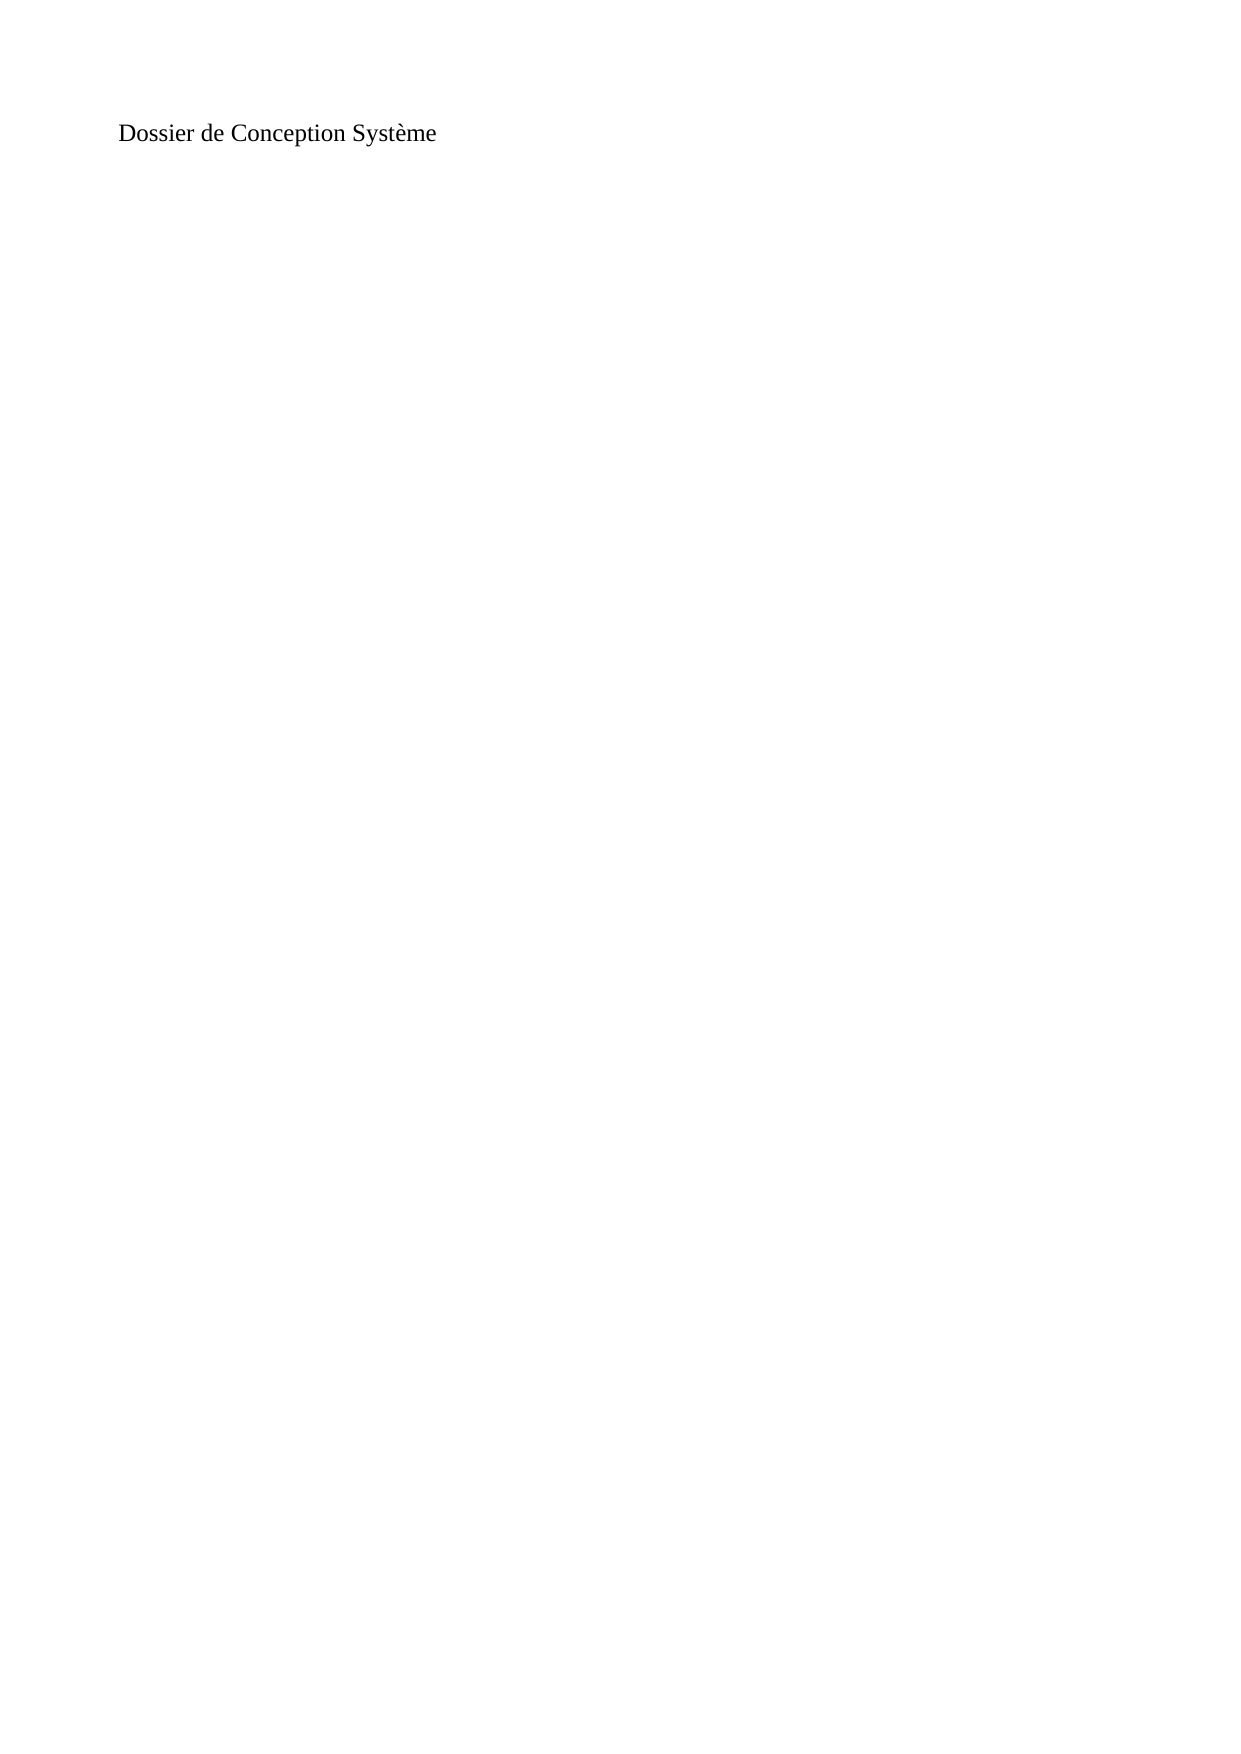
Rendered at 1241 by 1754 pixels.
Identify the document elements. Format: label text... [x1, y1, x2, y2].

text Dossier de Conception Système [118, 118, 1122, 147]
